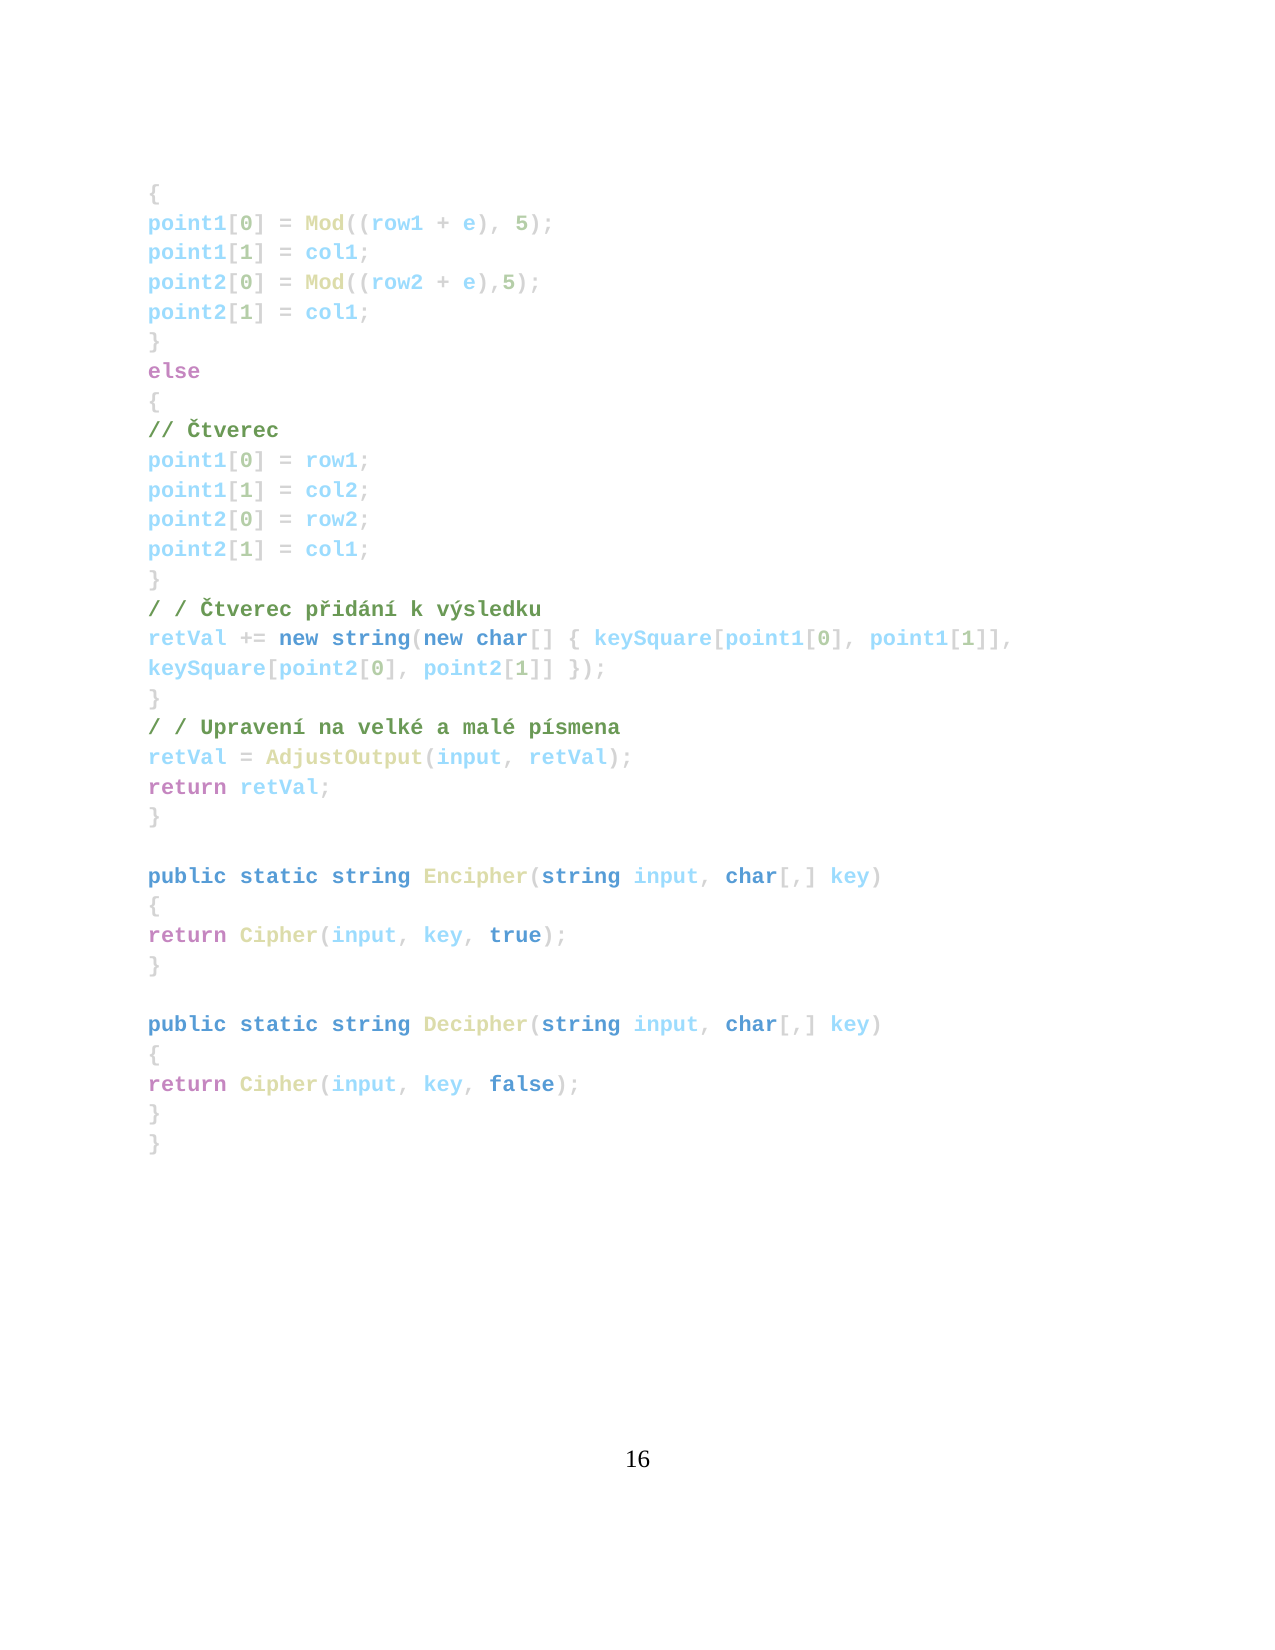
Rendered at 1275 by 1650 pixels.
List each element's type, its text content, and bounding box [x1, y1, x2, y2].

text } [148, 1097, 1127, 1127]
text } [148, 563, 1127, 593]
text } [148, 801, 1127, 830]
text } [148, 949, 1127, 979]
text point2[0] = row2; [148, 504, 1127, 533]
text return retVal; [148, 771, 1127, 801]
text { [148, 177, 1127, 207]
text public static string Encipher(string input, char[,] key) [148, 860, 1127, 890]
text point1[0] = Mod((row1 + e), 5); [148, 207, 1127, 237]
text return Cipher(input, key, true); [148, 919, 1127, 949]
text retVal += new string(new char[] { keySquare[point1[0], point1[1]], keySquare[point2[0], point2[1]] }); [148, 622, 1127, 682]
text } [148, 326, 1127, 355]
text return Cipher(input, key, false); [148, 1068, 1127, 1097]
text point2[0] = Mod((row2 + e),5); [148, 266, 1127, 296]
text else [148, 355, 1127, 385]
text point2[1] = col1; [148, 296, 1127, 326]
text { [148, 385, 1127, 415]
text } [148, 682, 1127, 712]
text } [148, 1127, 1127, 1157]
text point1[1] = col1; [148, 237, 1127, 266]
text retVal = AdjustOutput(input, retVal); [148, 741, 1127, 771]
text { [148, 1038, 1127, 1068]
text point1[1] = col2; [148, 474, 1127, 504]
text / / Upravení na velké a malé písmena [148, 712, 1127, 741]
text public static string Decipher(string input, char[,] key) [148, 1008, 1127, 1038]
text / / Čtverec přidání k výsledku [148, 593, 1127, 622]
text point1[0] = row1; [148, 444, 1127, 474]
text // Čtverec [148, 415, 1127, 444]
text { [148, 890, 1127, 919]
text point2[1] = col1; [148, 533, 1127, 563]
